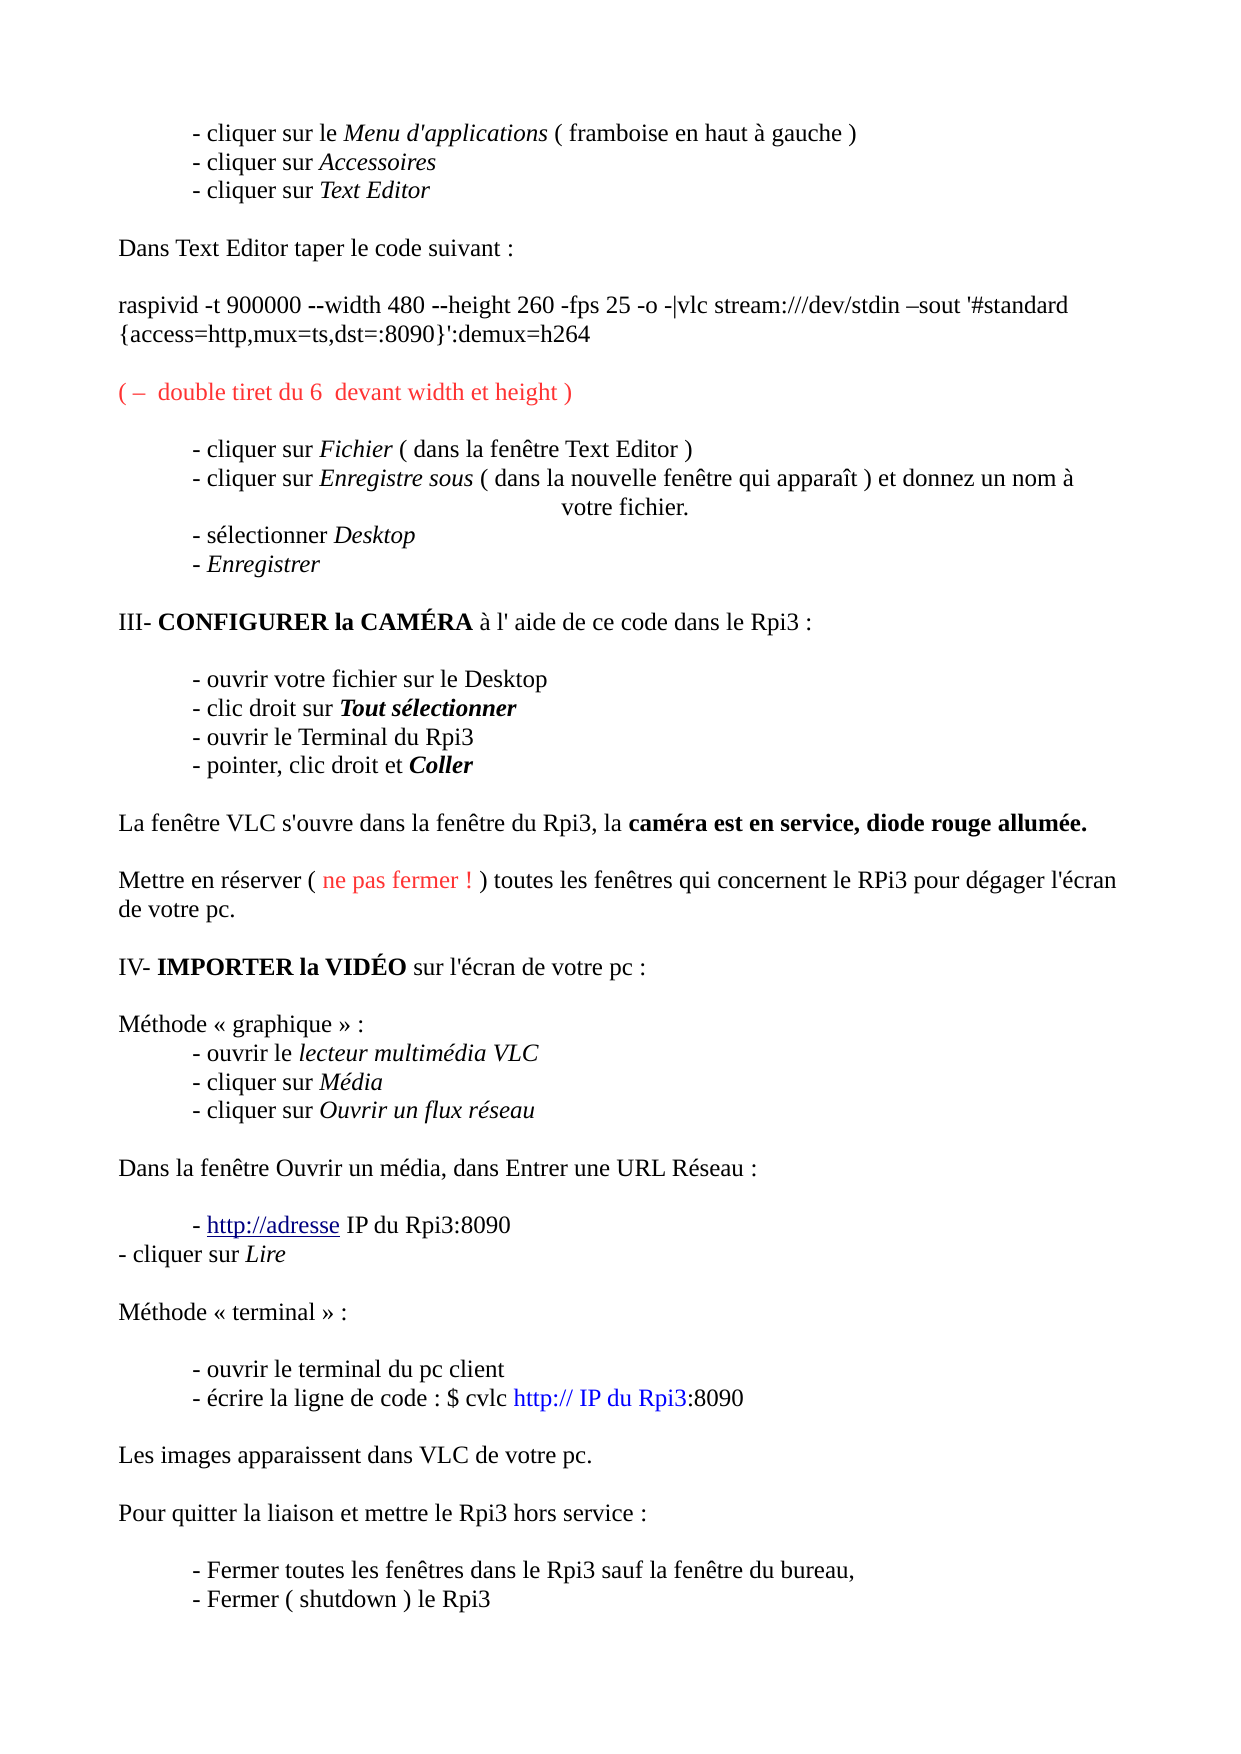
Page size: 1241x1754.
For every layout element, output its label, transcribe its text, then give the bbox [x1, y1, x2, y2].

text - ouvrir le lecteur multimédia VLC [118, 1038, 1122, 1067]
text - ouvrir le Terminal du Rpi3 [118, 722, 1122, 751]
text - cliquer sur Enregistre sous ( dans la nouvelle fenêtre qui apparaît ) et donnez un nom à votre fichier. [118, 463, 1122, 521]
text - sélectionner Desktop [118, 521, 1122, 549]
text - cliquer sur le Menu d'applications ( framboise en haut à gauche ) [118, 118, 1122, 147]
text - Fermer toutes les fenêtres dans le Rpi3 sauf la fenêtre du bureau, [118, 1556, 1122, 1584]
text - Fermer ( shutdown ) le Rpi3 [118, 1584, 1122, 1613]
text - Enregistrer [118, 549, 1122, 578]
text - clic droit sur Tout sélectionner [118, 693, 1122, 722]
text Dans Text Editor taper le code suivant : [118, 233, 1122, 262]
text IV- IMPORTER la VIDÉO sur l'écran de votre pc : [118, 952, 1122, 981]
text - http://adresse IP du Rpi3:8090 [118, 1211, 1122, 1239]
text - ouvrir votre fichier sur le Desktop [118, 664, 1122, 693]
text Pour quitter la liaison et mettre le Rpi3 hors service : [118, 1498, 1122, 1527]
text III- CONFIGURER la CAMÉRA à l' aide de ce code dans le Rpi3 : [118, 607, 1122, 636]
text Les images apparaissent dans VLC de votre pc. [118, 1441, 1122, 1469]
text - cliquer sur Ouvrir un flux réseau [118, 1096, 1122, 1124]
text - cliquer sur Média [118, 1067, 1122, 1096]
text Mettre en réserver ( ne pas fermer ! ) toutes les fenêtres qui concernent le RPi3 pour dégager l'écran de votre pc. [118, 866, 1122, 923]
text La fenêtre VLC s'ouvre dans la fenêtre du Rpi3, la caméra est en service, diode rouge allumée. [118, 808, 1122, 837]
text - cliquer sur Fichier ( dans la fenêtre Text Editor ) [118, 434, 1122, 463]
text - cliquer sur Text Editor [118, 176, 1122, 204]
text raspivid -t 900000 --width 480 --height 260 -fps 25 -o -|vlc stream:///dev/stdin –sout '#standard {access=http,mux=ts,dst=:8090}':demux=h264 [118, 291, 1122, 348]
text - pointer, clic droit et Coller [118, 751, 1122, 779]
text - cliquer sur Lire [118, 1239, 1122, 1268]
text - cliquer sur Accessoires [118, 147, 1122, 176]
text - ouvrir le terminal du pc client [118, 1354, 1122, 1383]
text Dans la fenêtre Ouvrir un média, dans Entrer une URL Réseau : [118, 1153, 1122, 1182]
text - écrire la ligne de code : $ cvlc http:// IP du Rpi3:8090 [118, 1383, 1122, 1412]
text Méthode « terminal » : [118, 1297, 1122, 1326]
text ( – double tiret du 6 devant width et height ) [118, 377, 1122, 406]
text Méthode « graphique » : [118, 1009, 1122, 1038]
